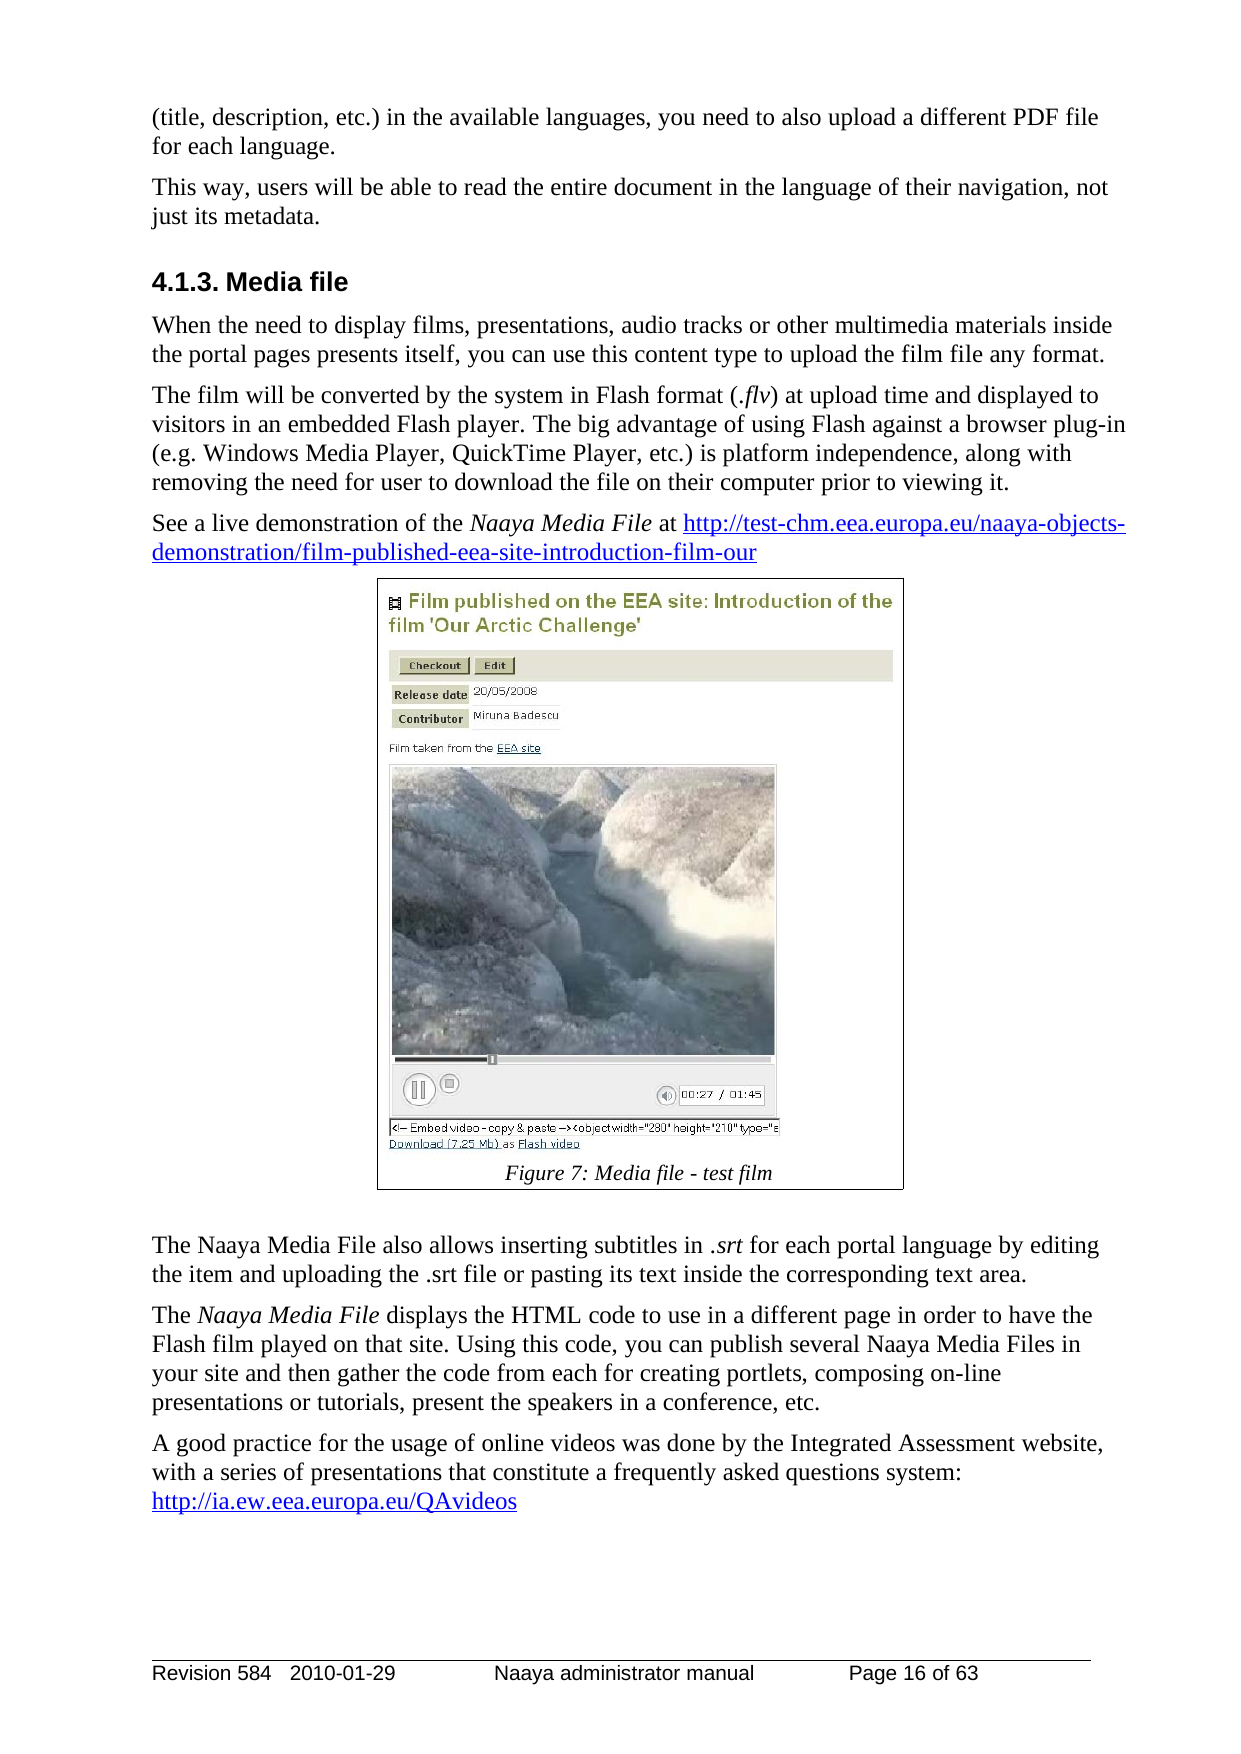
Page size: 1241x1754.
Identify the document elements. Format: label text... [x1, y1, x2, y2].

text Figure 7: Media file - test film [380, 1161, 899, 1186]
text A good practice for the usage of online videos was done by the Integrated Assessment website, with a series of presentations that constitute a frequently asked questions system: http://ia.ew.eea.europa.eu/QAvideos [152, 1428, 1128, 1515]
subtitle Media file [152, 266, 1128, 297]
text The Naaya Media File also allows inserting subtitles in .srt for each portal language by editing the item and uploading the .srt file or pasting its text inside the corresponding text area. [152, 1230, 1128, 1288]
text (title, description, etc.) in the available languages, you need to also upload a different PDF file for each language. [152, 102, 1128, 160]
picture [380, 580, 900, 1161]
text The Naaya Media File displays the HTML code to use in a different page in order to have the Flash film played on that site. Using this code, you can publish several Naaya Media Files in your site and then gather the code from each for creating portlets, composing on-line presentations or tutorials, present the speakers in a conference, etc. [152, 1300, 1128, 1416]
text The film will be converted by the system in Flash format (.flv) at upload time and displayed to visitors in an embedded Flash player. The big advantage of using Flash against a browser plug-in (e.g. Windows Media Player, QuickTime Player, etc.) is platform independence, along with removing the need for user to download the file on their computer prior to viewing it. [152, 380, 1128, 496]
text This way, users will be able to read the entire document in the language of their navigation, not just its metadata. [152, 171, 1128, 229]
text When the need to display films, presentations, audio tracks or other multimedia materials inside the portal pages presents itself, you can use this content type to upload the film file any format. [152, 310, 1128, 368]
text See a live demonstration of the Naaya Media File at http://test-chm.eea.europa.eu/naaya-objects-demonstration/film-published-eea-site-introduction-film-our [152, 508, 1128, 566]
